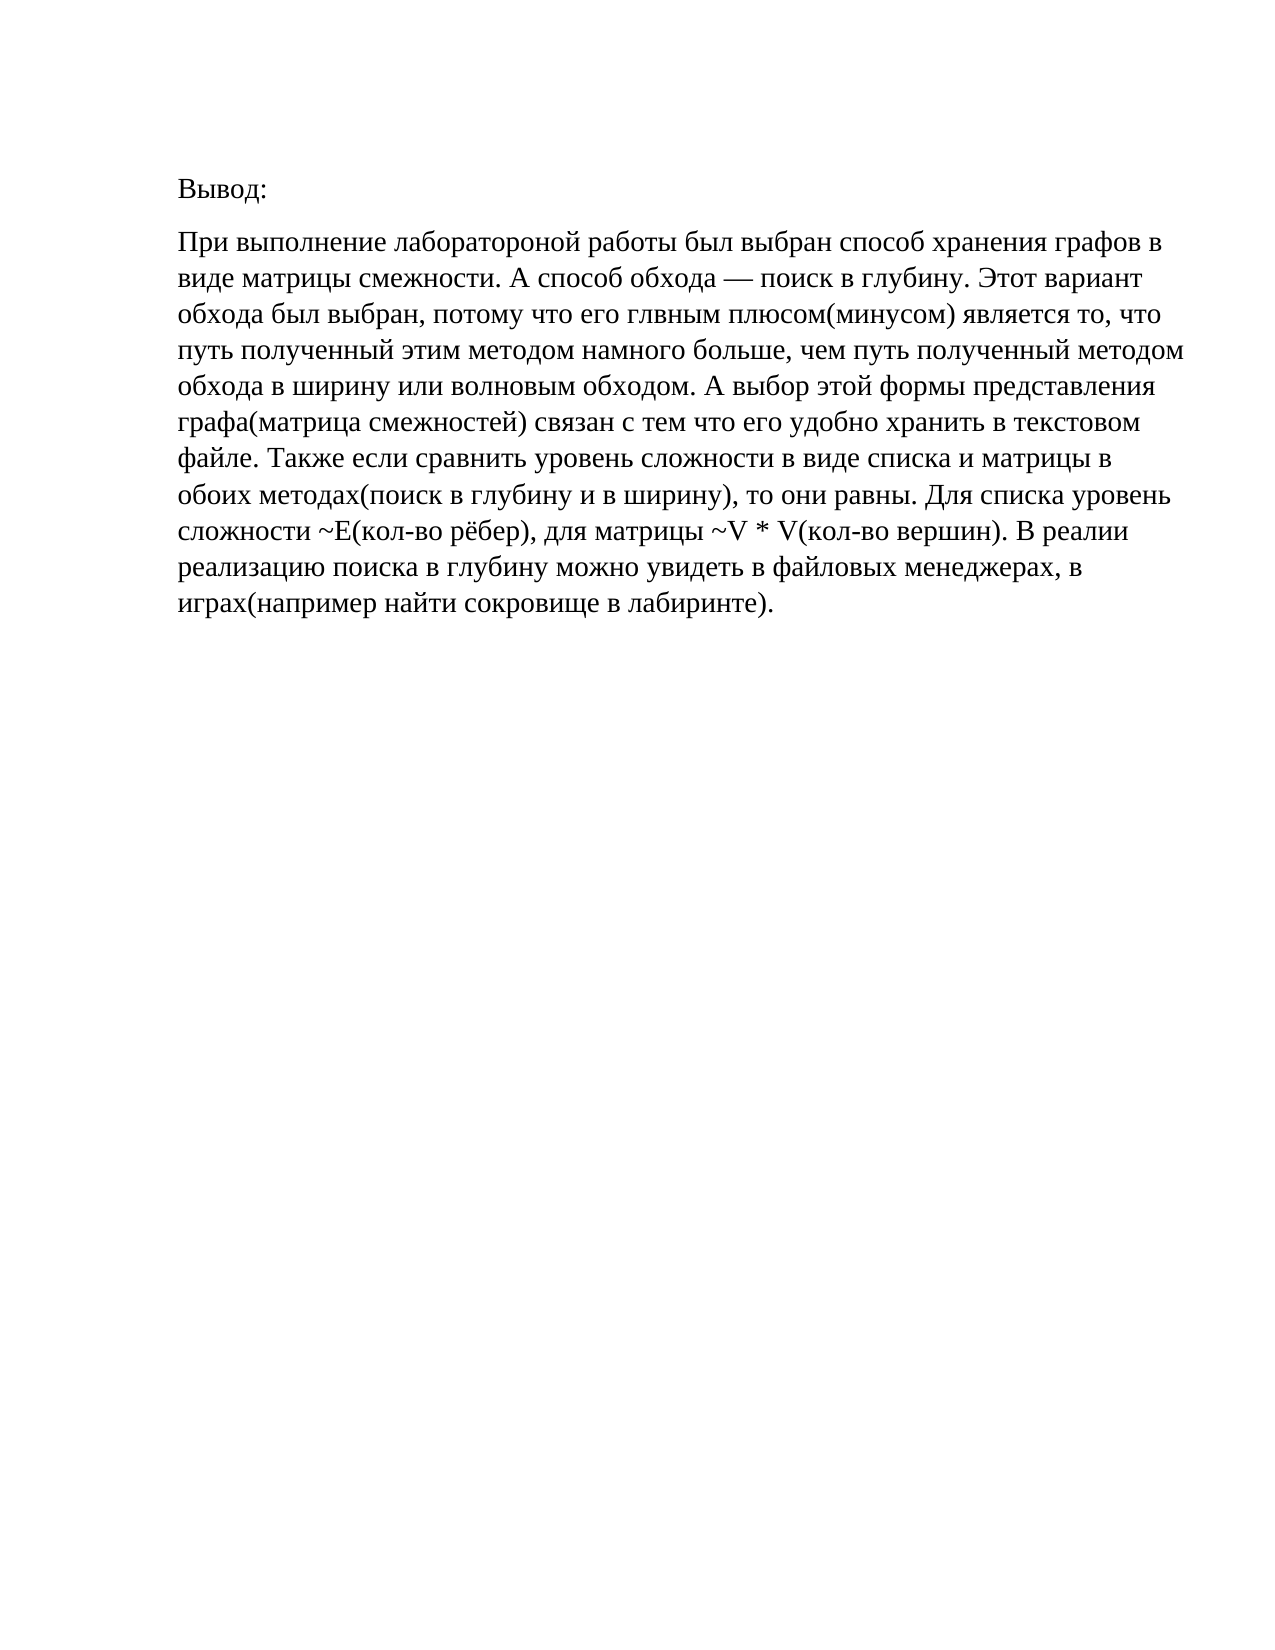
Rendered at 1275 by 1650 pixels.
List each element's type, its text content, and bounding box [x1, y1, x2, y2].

text При выполнение лаборатороной работы был выбран способ хранения графов в виде матрицы смежности. А способ обхода — поиск в глубину. Этот вариант обхода был выбран, потому что его глвным плюсом(минусом) является то, что путь полученный этим методом намного больше, чем путь полученный методом обхода в ширину или волновым обходом. А выбор этой формы представления графа(матрица смежностей) связан с тем что его удобно хранить в текстовом файле. Также если сравнить уровень сложности в виде списка и матрицы в обоих методах(поиск в глубину и в ширину), то они равны. Для списка уровень сложности ~E(кол-во рёбер), для матрицы ~V * V(кол-во вершин). В реалии реализацию поиска в глубину можно увидеть в файловых менеджерах, в играх(например найти сокровище в лабиринте). [177, 224, 1186, 619]
text Вывод: [177, 171, 1186, 204]
